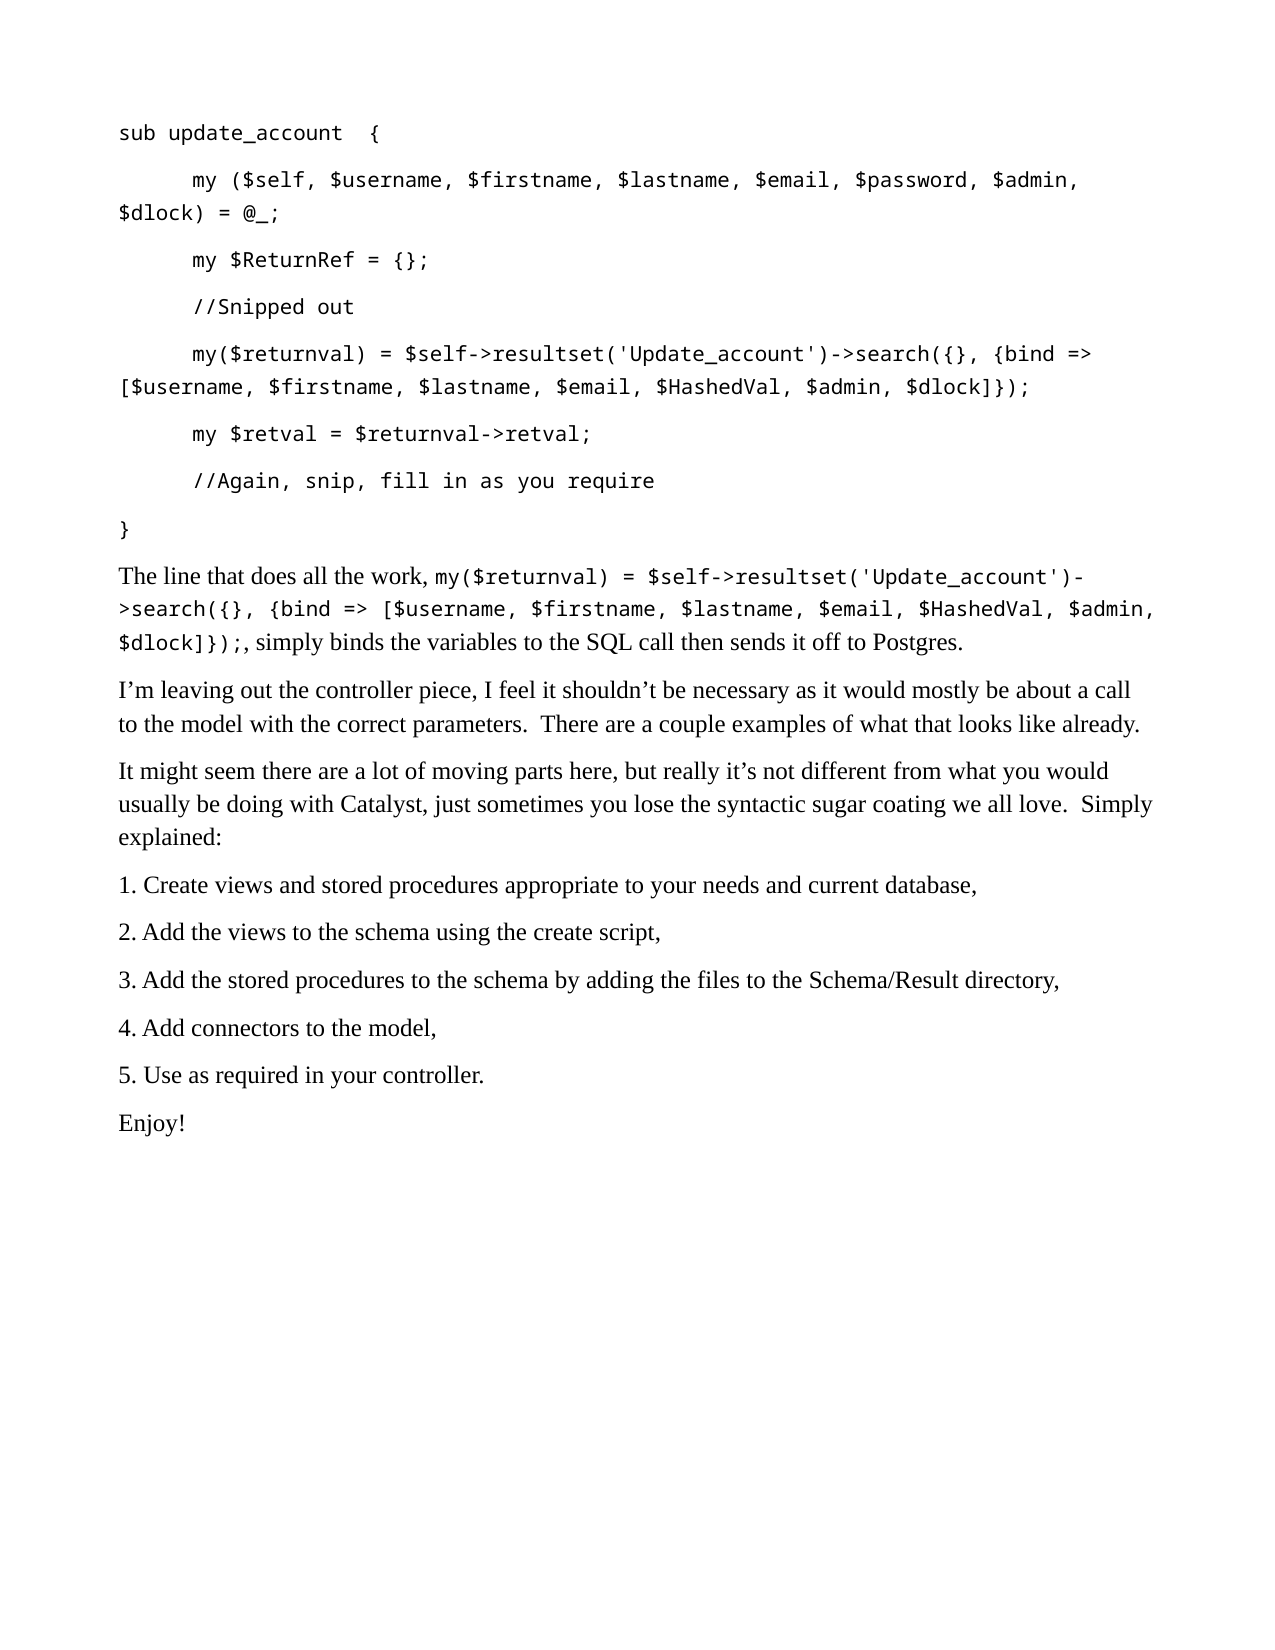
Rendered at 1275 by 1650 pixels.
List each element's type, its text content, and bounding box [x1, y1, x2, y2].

text //Again, snip, fill in as you require [118, 466, 1157, 495]
text 1. Create views and stored procedures appropriate to your needs and current database, [118, 870, 1157, 899]
text } [118, 514, 1157, 542]
text It might seem there are a lot of moving parts here, but really it’s not different from what you would usually be doing with Catalyst, just sometimes you lose the syntactic sugar coating we all love. Simply explained: [118, 756, 1157, 851]
text The line that does all the work, my($returnval) = $self->resultset('Update_account')->search({}, {bind => [$username, $firstname, $lastname, $email, $HashedVal, $admin, $dlock]});, simply binds the variables to the SQL call then sends it off to Postgres. [118, 561, 1157, 657]
text I’m leaving out the controller piece, I feel it shouldn’t be necessary as it would mostly be about a call to the model with the correct parameters. There are a couple examples of what that looks like already. [118, 676, 1157, 737]
text 4. Add connectors to the model, [118, 1013, 1157, 1041]
text 3. Add the stored procedures to the schema by adding the files to the Schema/Result directory, [118, 965, 1157, 994]
text my $ReturnRef = {}; [118, 245, 1157, 273]
text my ($self, $username, $firstname, $lastname, $email, $password, $admin, $dlock) = @_; [118, 165, 1157, 226]
text //Snipped out [118, 292, 1157, 321]
text 5. Use as required in your controller. [118, 1060, 1157, 1089]
text sub update_account { [118, 118, 1157, 147]
text my $retval = $returnval->retval; [118, 419, 1157, 448]
text Enjoy! [118, 1108, 1157, 1137]
text my($returnval) = $self->resultset('Update_account')->search({}, {bind => [$username, $firstname, $lastname, $email, $HashedVal, $admin, $dlock]}); [118, 339, 1157, 401]
text 2. Add the views to the schema using the create script, [118, 917, 1157, 946]
